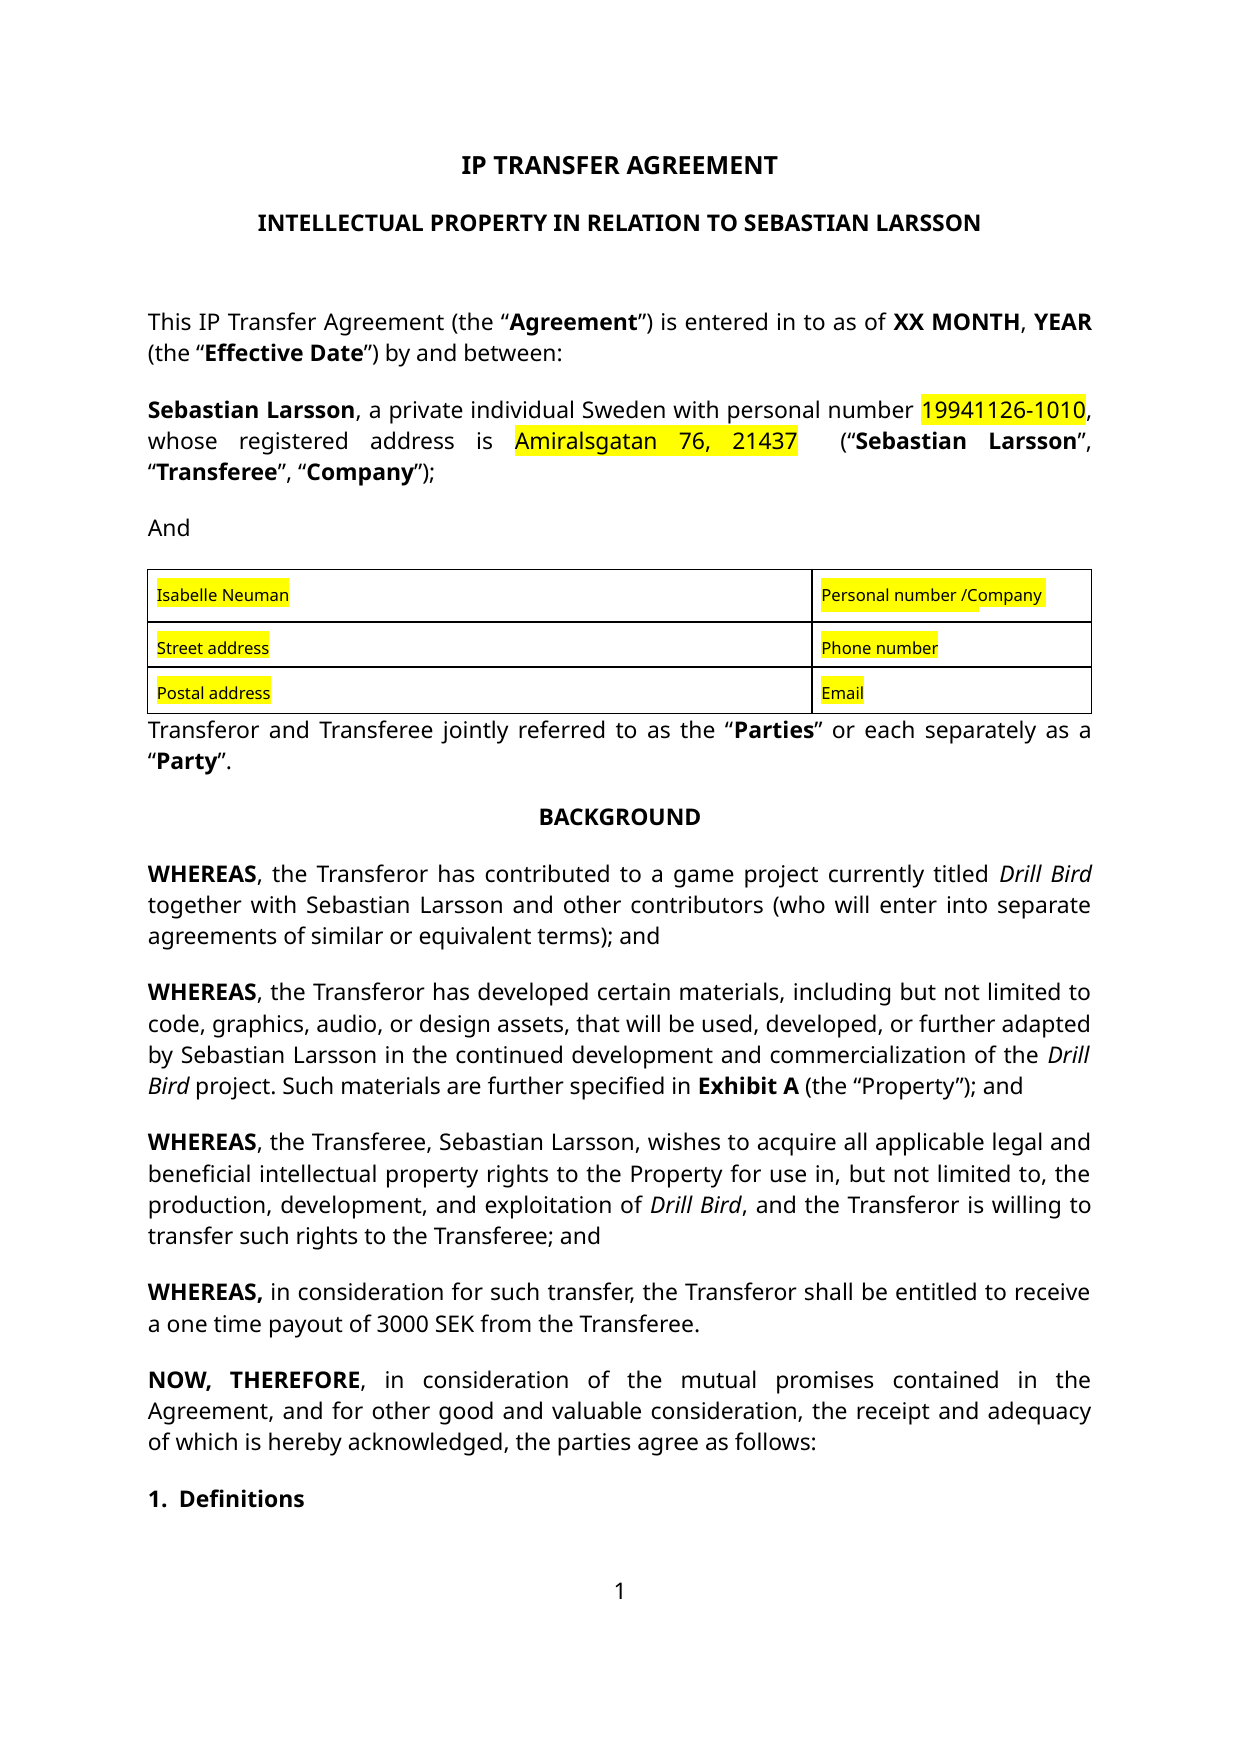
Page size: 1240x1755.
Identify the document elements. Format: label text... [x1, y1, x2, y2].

text BACKGROUND [148, 801, 1092, 833]
text Sebastian Larsson, a private individual Sweden with personal number 19941126-1010, whose registered address is Amiralsgatan 76, 21437 (“Sebastian Larsson”, “Transferee”, “Company”); [148, 393, 1092, 487]
table_cell Street address [148, 623, 811, 666]
table_header Personal number /Company registration number [813, 570, 1091, 621]
text And [148, 512, 1092, 543]
table_cell Postal address [148, 668, 811, 713]
text WHEREAS, in consideration for such transfer, the Transferor shall be entitled to receive a one time payout of 3000 SEK from the Transferee. [148, 1276, 1092, 1339]
table_cell Phone number [813, 623, 1091, 666]
text WHEREAS, the Transferor has contributed to a game project currently titled Drill Bird together with Sebastian Larsson and other contributors (who will enter into separate agreements of similar or equivalent terms); and [148, 858, 1092, 951]
text NOW, THEREFORE, in consideration of the mutual promises contained in the Agreement, and for other good and valuable consideration, the receipt and adequacy of which is hereby acknowledged, the parties agree as follows: [148, 1364, 1092, 1458]
text IP TRANSFER AGREEMENT [148, 148, 1092, 182]
text WHEREAS, the Transferor has developed certain materials, including but not limited to code, graphics, audio, or design assets, that will be used, developed, or further adapted by Sebastian Larsson in the continued development and commercialization of the Drill Bird project. Such materials are further specified in Exhibit A (the “Property”); and [148, 976, 1092, 1101]
table_header Isabelle Neuman [148, 570, 811, 621]
text Transferor and Transferee jointly referred to as the “Parties” or each separately as a “Party”. [148, 714, 1092, 776]
text INTELLECTUAL PROPERTY IN RELATION TO SEBASTIAN LARSSON [148, 207, 1092, 238]
table_cell Email [813, 668, 1091, 713]
text WHEREAS, the Transferee, Sebastian Larsson, wishes to acquire all applicable legal and beneficial intellectual property rights to the Property for use in, but not limited to, the production, development, and exploitation of Drill Bird, and the Transferor is willing to transfer such rights to the Transferee; and [148, 1126, 1092, 1251]
list Definitions [148, 1483, 1092, 1514]
text This IP Transfer Agreement (the “Agreement”) is entered in to as of XX MONTH, YEAR (the “Effective Date”) by and between: [148, 306, 1092, 368]
